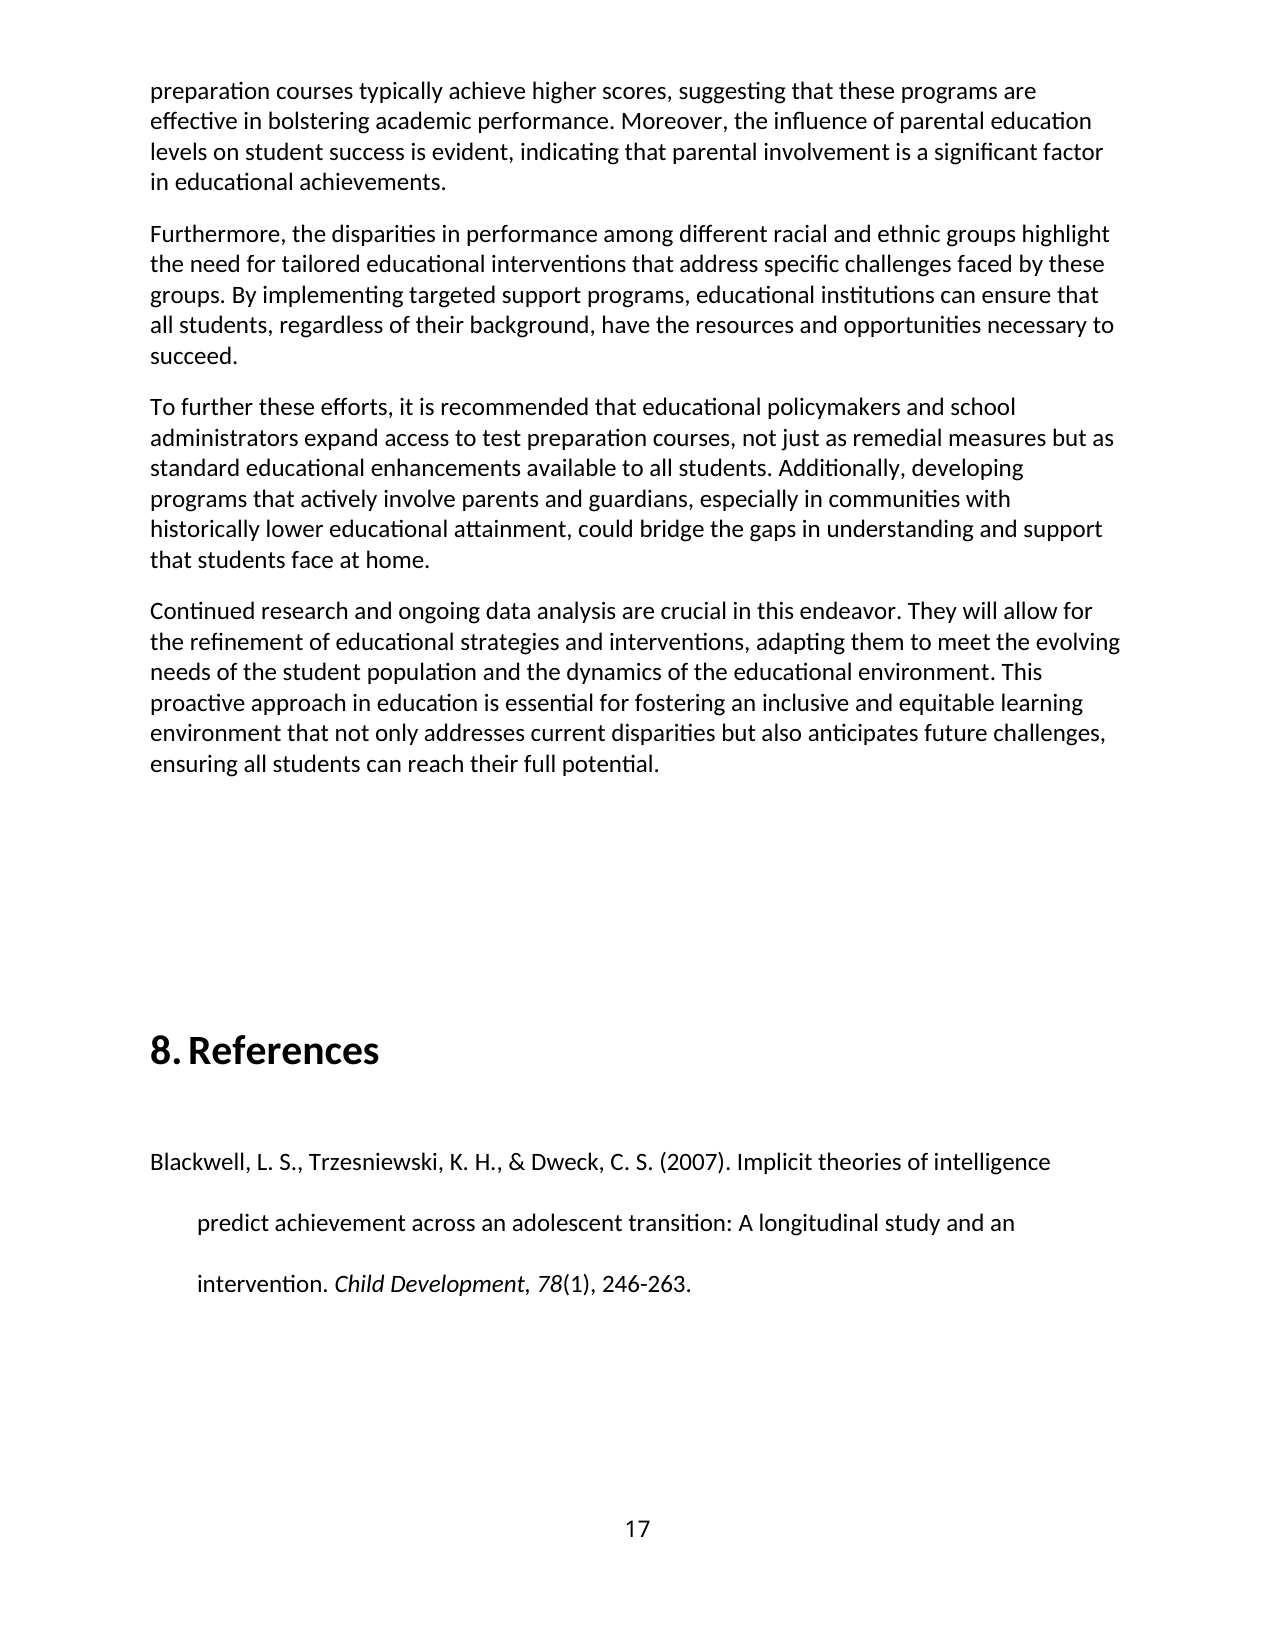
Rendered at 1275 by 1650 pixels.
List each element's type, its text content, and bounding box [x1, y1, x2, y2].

text 8. References [150, 1024, 1125, 1075]
text Continued research and ongoing data analysis are crucial in this endeavor. They will allow for the refinement of educational strategies and interventions, adapting them to meet the evolving needs of the student population and the dynamics of the educational environment. This proactive approach in education is essential for fostering an inclusive and equitable learning environment that not only addresses current disparities but also anticipates future challenges, ensuring all students can reach their full potential. [150, 595, 1125, 778]
text preparation courses typically achieve higher scores, suggesting that these programs are effective in bolstering academic performance. Moreover, the influence of parental education levels on student success is evident, indicating that parental involvement is a significant factor in educational achievements. [150, 75, 1125, 197]
text To further these efforts, it is recommended that educational policymakers and school administrators expand access to test preparation courses, not just as remedial measures but as standard educational enhancements available to all students. Additionally, developing programs that actively involve parents and guardians, especially in communities with historically lower educational attainment, could bridge the gaps in understanding and support that students face at home. [150, 391, 1125, 574]
text Furthermore, the disparities in performance among different racial and ethnic groups highlight the need for tailored educational interventions that address specific challenges faced by these groups. By implementing targeted support programs, educational institutions can ensure that all students, regardless of their background, have the resources and opportunities necessary to succeed. [150, 218, 1125, 371]
text Blackwell, L. S., Trzesniewski, K. H., & Dweck, C. S. (2007). Implicit theories of intelligence predict achievement across an adolescent transition: A longitudinal study and an intervention. Child Development, 78(1), 246-263. [150, 1147, 1125, 1299]
